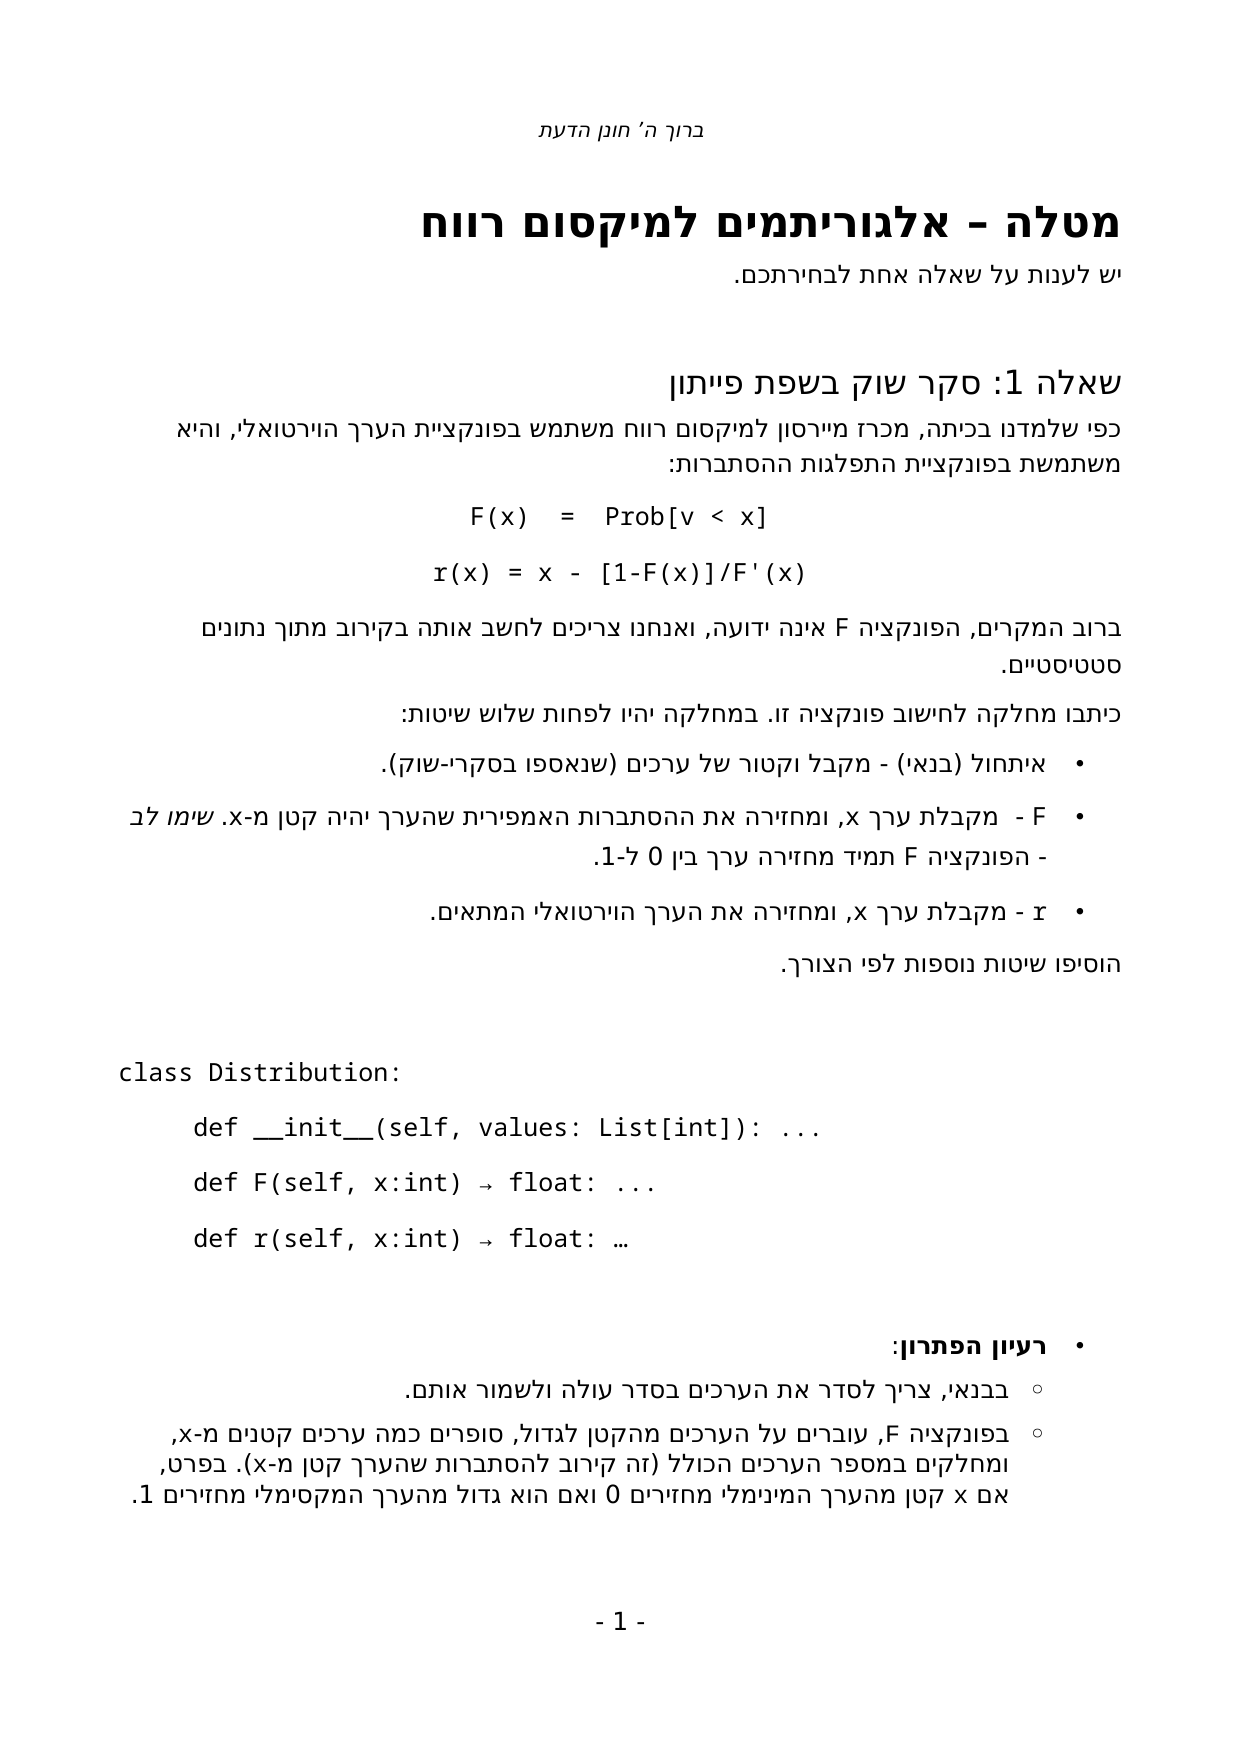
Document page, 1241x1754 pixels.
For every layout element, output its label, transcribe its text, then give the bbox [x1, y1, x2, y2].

text ברוב המקרים, הפונקציה F אינה ידועה, ואנחנו צריכים לחשב אותה בקירוב מתוך נתונים סטטיסטיים. [118, 610, 1122, 679]
text F(x) = Prob[v < x] [118, 499, 1122, 533]
text הוסיפו שיטות נוספות לפי הצורך. [118, 949, 1122, 978]
text def F(self, x:int) → float: ... [118, 1165, 1122, 1199]
list r - מקבלת ערך x, ומחזירה את הערך הוירטואלי המתאים. [118, 894, 1084, 928]
list רעיון הפתרון: [118, 1331, 1084, 1361]
list בפונקציה F, עוברים על הערכים מהקטן לגדול, סופרים כמה ערכים קטנים מ-x, ומחלקים במספר הערכים הכולל (זה קירוב להסתברות שהערך קטן מ-x). בפרט, אם x קטן מהערך המינימלי מחזירים 0 ואם הוא גדול מהערך המקסימלי מחזירים 1. [118, 1419, 1047, 1511]
list בבנאי, צריך לסדר את הערכים בסדר עולה ולשמור אותם. [118, 1375, 1047, 1404]
text יש לענות על שאלה אחת לבחירתכם. [118, 260, 1122, 289]
text כיתבו מחלקה לחישוב פונקציה זו. במחלקה יהיו לפחות שלוש שיטות: [118, 699, 1122, 728]
list איתחול (בנאי) - מקבל וקטור של ערכים (שנאספו בסקרי-שוק). [118, 749, 1084, 778]
text r(x) = x - [1-F(x)]/F'(x) [118, 554, 1122, 588]
subtitle מטלה – אלגוריתמים למיקסום רווח [118, 197, 1122, 248]
text def __init__(self, values: List[int]): ... [118, 1110, 1122, 1144]
text class Distribution: [118, 1054, 1122, 1088]
subtitle שאלה 1: סקר שוק בשפת פייתון [118, 363, 1122, 402]
text כפי שלמדנו בכיתה, מכרז מיירסון למיקסום רווח משתמש בפונקציית הערך הוירטואלי, והיא משתמשת בפונקציית התפלגות ההסתברות: [118, 414, 1122, 479]
text def r(self, x:int) → float: … [118, 1221, 1122, 1254]
list F - מקבלת ערך x, ומחזירה את ההסתברות האמפירית שהערך יהיה קטן מ-x. שימו לב - הפונקציה F תמיד מחזירה ערך בין 0 ל-1. [118, 798, 1084, 872]
